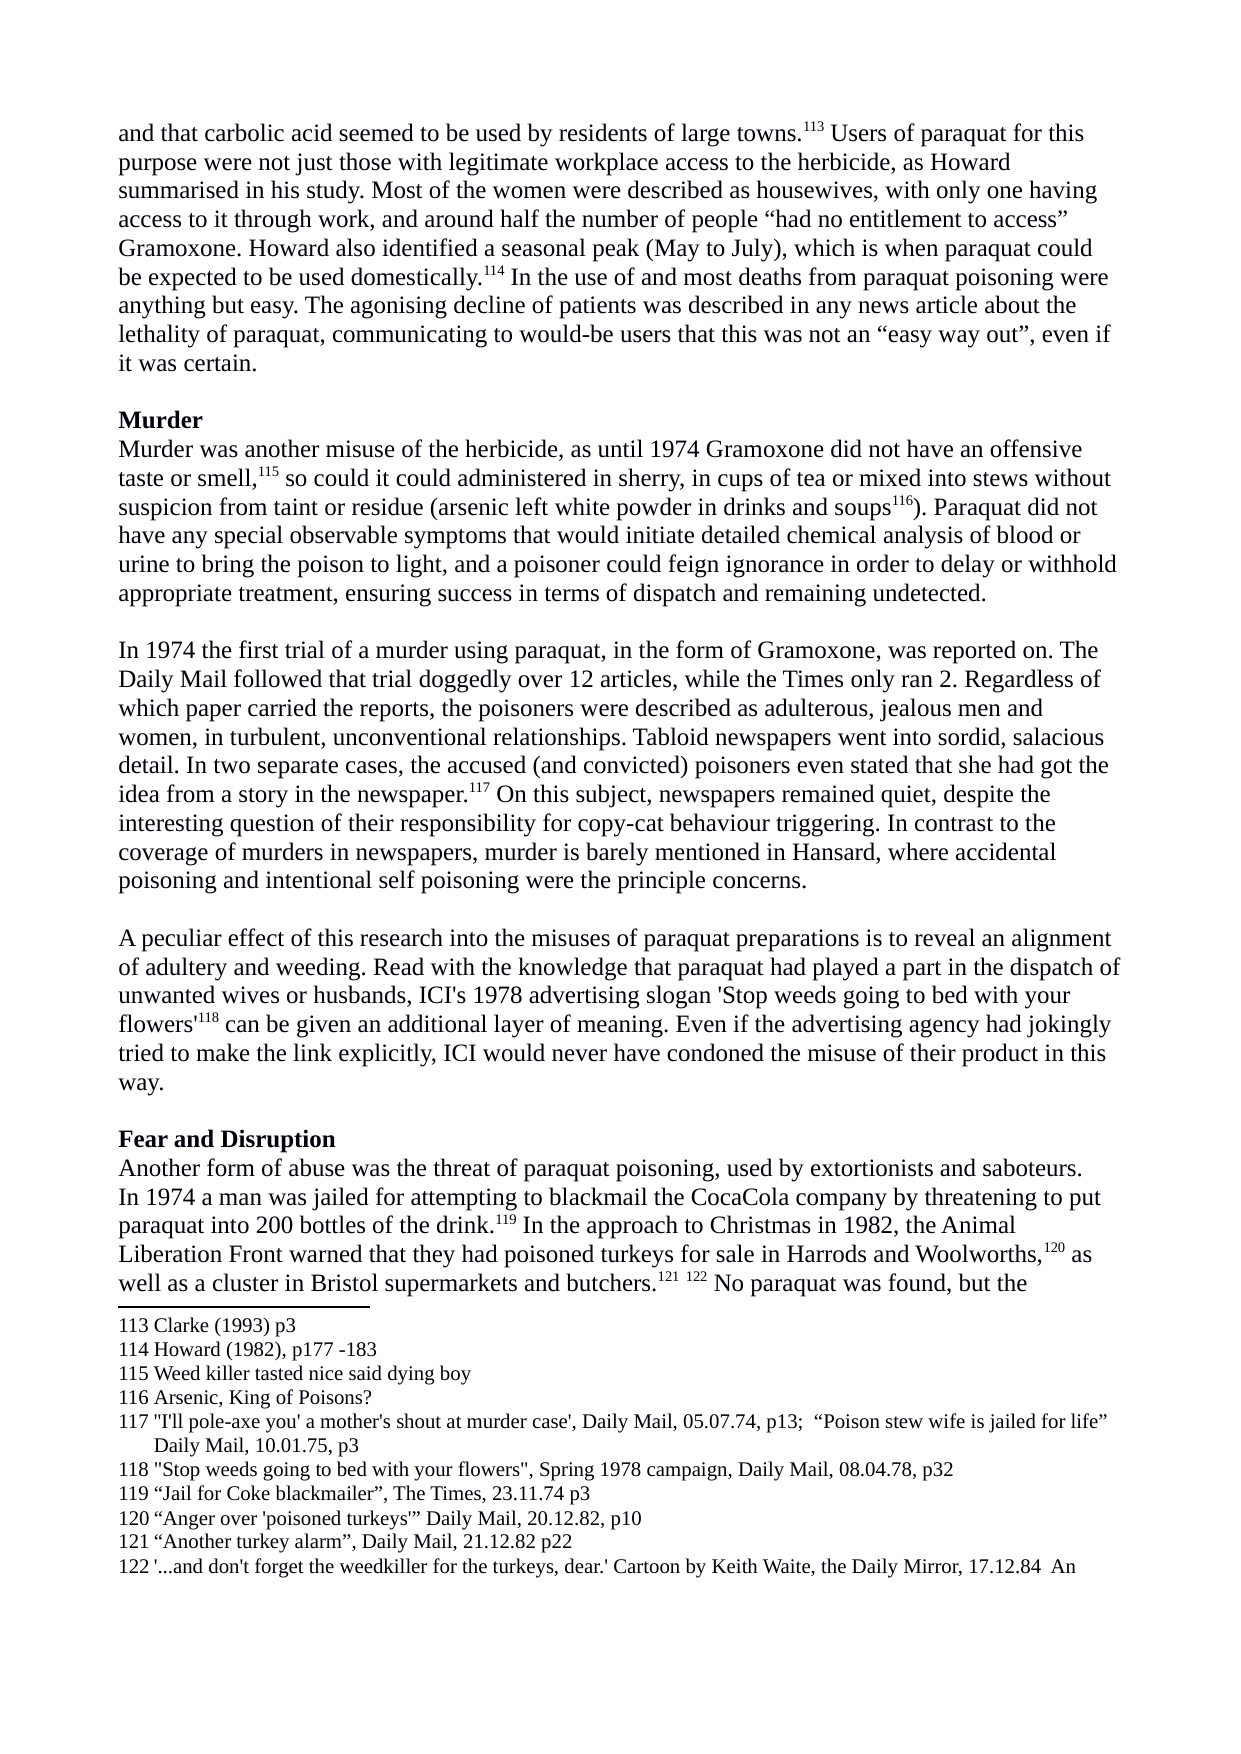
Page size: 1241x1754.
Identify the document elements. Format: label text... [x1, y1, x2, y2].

text ''I'll pole-axe you' a mother's shout at murder case', Daily Mail, 05.07.74, p13; “Poison stew wife is jailed for life” Daily Mail, 10.01.75, p3 [118, 1409, 1122, 1457]
text In 1974 the first trial of a murder using paraquat, in the form of Gramoxone, was reported on. The Daily Mail followed that trial doggedly over 12 articles, while the Times only ran 2. Regardless of which paper carried the reports, the poisoners were described as adulterous, jealous men and women, in turbulent, unconventional relationships. Tabloid newspapers went into sordid, salacious detail. In two separate cases, the accused (and convicted) poisoners even stated that she had got the idea from a story in the newspaper. On this subject, newspapers remained quiet, despite the interesting question of their responsibility for copy-cat behaviour triggering. In contrast to the coverage of murders in newspapers, murder is barely mentioned in Hansard, where accidental poisoning and intentional self poisoning were the principle concerns. [118, 636, 1122, 894]
text Weed killer tasted nice said dying boy [118, 1361, 1122, 1385]
text Clarke (1993) p3 [118, 1313, 1122, 1337]
text and that carbolic acid seemed to be used by residents of large towns. Users of paraquat for this purpose were not just those with legitimate workplace access to the herbicide, as Howard summarised in his study. Most of the women were described as housewives, with only one having access to it through work, and around half the number of people “had no entitlement to access” Gramoxone. Howard also identified a seasonal peak (May to July), which is when paraquat could be expected to be used domestically. In the use of and most deaths from paraquat poisoning were anything but easy. The agonising decline of patients was described in any news article about the lethality of paraquat, communicating to would-be users that this was not an “easy way out”, even if it was certain. [118, 118, 1122, 377]
text Fear and Disruption [118, 1124, 1122, 1153]
text '...and don't forget the weedkiller for the turkeys, dear.' Cartoon by Keith Waite, the Daily Mirror, 17.12.84 An [118, 1553, 1122, 1578]
text Arsenic, King of Poisons? [118, 1385, 1122, 1409]
text Howard (1982), p177 -183 [118, 1337, 1122, 1361]
text Murder [118, 406, 1122, 434]
text A peculiar effect of this research into the misuses of paraquat preparations is to reveal an alignment of adultery and weeding. Read with the knowledge that paraquat had played a part in the dispatch of unwanted wives or husbands, ICI's 1978 advertising slogan 'Stop weeds going to bed with your flowers' can be given an additional layer of meaning. Even if the advertising agency had jokingly tried to make the link explicitly, ICI would never have condoned the misuse of their product in this way. [118, 923, 1122, 1096]
text "Stop weeds going to bed with your flowers", Spring 1978 campaign, Daily Mail, 08.04.78, p32 [118, 1457, 1122, 1481]
text “Jail for Coke blackmailer”, The Times, 23.11.74 p3 [118, 1481, 1122, 1505]
text “Anger over 'poisoned turkeys'” Daily Mail, 20.12.82, p10 [118, 1505, 1122, 1529]
text Murder was another misuse of the herbicide, as until 1974 Gramoxone did not have an offensive taste or smell, so could it could administered in sherry, in cups of tea or mixed into stews without suspicion from taint or residue (arsenic left white powder in drinks and soups). Paraquat did not have any special observable symptoms that would initiate detailed chemical analysis of blood or urine to bring the poison to light, and a poisoner could feign ignorance in order to delay or withhold appropriate treatment, ensuring success in terms of dispatch and remaining undetected. [118, 434, 1122, 607]
text “Another turkey alarm”, Daily Mail, 21.12.82 p22 [118, 1529, 1122, 1553]
text Another form of abuse was the threat of paraquat poisoning, used by extortionists and saboteurs. [118, 1153, 1122, 1182]
text In 1974 a man was jailed for attempting to blackmail the CocaCola company by threatening to put paraquat into 200 bottles of the drink. In the approach to Christmas in 1982, the Animal Liberation Front warned that they had poisoned turkeys for sale in Harrods and Woolworths, as well as a cluster in Bristol supermarkets and butchers. No paraquat was found, but the [118, 1182, 1122, 1297]
